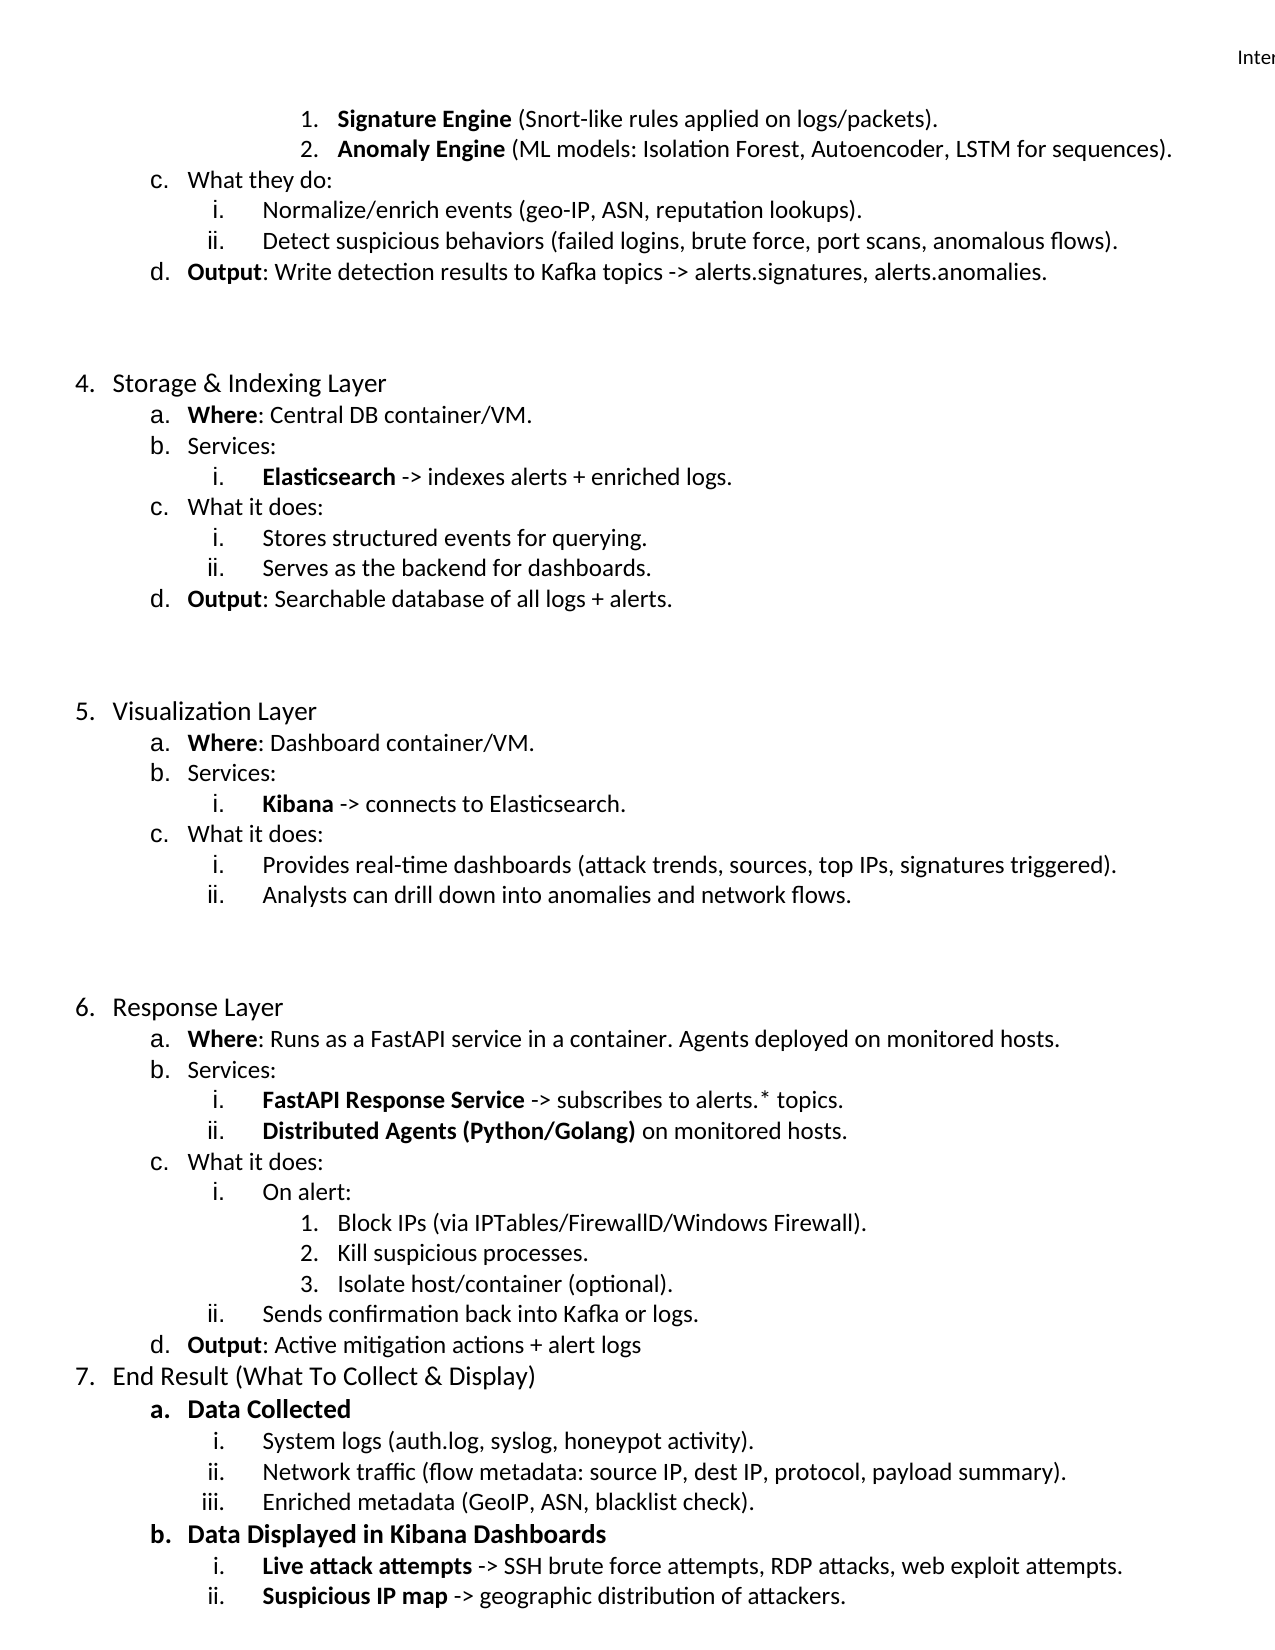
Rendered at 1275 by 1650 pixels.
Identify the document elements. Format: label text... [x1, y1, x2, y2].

list Response Layer [75, 991, 1237, 1023]
list Stores structured events for querying. [225, 522, 1237, 552]
list What they do: [150, 164, 1237, 194]
list Block IPs (via IPTables/FirewallD/Windows Firewall). [300, 1207, 1237, 1237]
list Detect suspicious behaviors (failed logins, brute force, port scans, anomalous flows). [225, 225, 1237, 256]
subtitle Data Displayed in Kibana Dashboards [150, 1517, 1237, 1550]
list Services: [150, 757, 1237, 788]
list Output: Write detection results to Kafka topics -> alerts.signatures, alerts.anomalies. [150, 256, 1237, 286]
list Sends confirmation back into Kafka or logs. [225, 1298, 1237, 1329]
list Output: Searchable database of all logs + alerts. [150, 583, 1237, 613]
list Output: Active mitigation actions + alert logs [150, 1329, 1237, 1359]
list FastAPI Response Service -> subscribes to alerts.* topics. [225, 1084, 1237, 1115]
list What it does: [150, 1146, 1237, 1176]
list Network traffic (flow metadata: source IP, dest IP, protocol, payload summary). [225, 1456, 1237, 1486]
list What it does: [150, 491, 1237, 522]
list Analysts can drill down into anomalies and network flows. [225, 879, 1237, 910]
list Kill suspicious processes. [300, 1237, 1237, 1268]
list Elasticsearch -> indexes alerts + enriched logs. [225, 461, 1237, 491]
list On alert: [225, 1176, 1237, 1207]
list Distributed Agents (Python/Golang) on monitored hosts. [225, 1115, 1237, 1146]
list Normalize/enrich events (geo-IP, ASN, reputation lookups). [225, 194, 1237, 225]
list Anomaly Engine (ML models: Isolation Forest, Autoencoder, LSTM for sequences). [300, 133, 1237, 164]
list Provides real-time dashboards (attack trends, sources, top IPs, signatures triggered). [225, 849, 1237, 879]
list Live attack attempts -> SSH brute force attempts, RDP attacks, web exploit attempts. [225, 1550, 1237, 1580]
list Isolate host/container (optional). [300, 1268, 1237, 1298]
list System logs (auth.log, syslog, honeypot activity). [225, 1425, 1237, 1456]
list Services: [150, 430, 1237, 461]
list Serves as the backend for dashboards. [225, 552, 1237, 583]
list Storage & Indexing Layer [75, 367, 1237, 400]
list Where: Runs as a FastAPI service in a container. Agents deployed on monitored hosts. [150, 1023, 1237, 1054]
list Where: Dashboard container/VM. [150, 727, 1237, 757]
list Where: Central DB container/VM. [150, 400, 1237, 430]
list End Result (What To Collect & Display) [75, 1359, 1237, 1392]
list Kibana -> connects to Elasticsearch. [225, 788, 1237, 818]
list Visualization Layer [75, 694, 1237, 727]
subtitle Data Collected [150, 1392, 1237, 1425]
list What it does: [150, 818, 1237, 849]
list Signature Engine (Snort-like rules applied on logs/packets). [300, 103, 1237, 133]
list Suspicious IP map -> geographic distribution of attackers. [225, 1580, 1237, 1611]
list Services: [150, 1054, 1237, 1084]
list Enriched metadata (GeoIP, ASN, blacklist check). [225, 1486, 1237, 1517]
